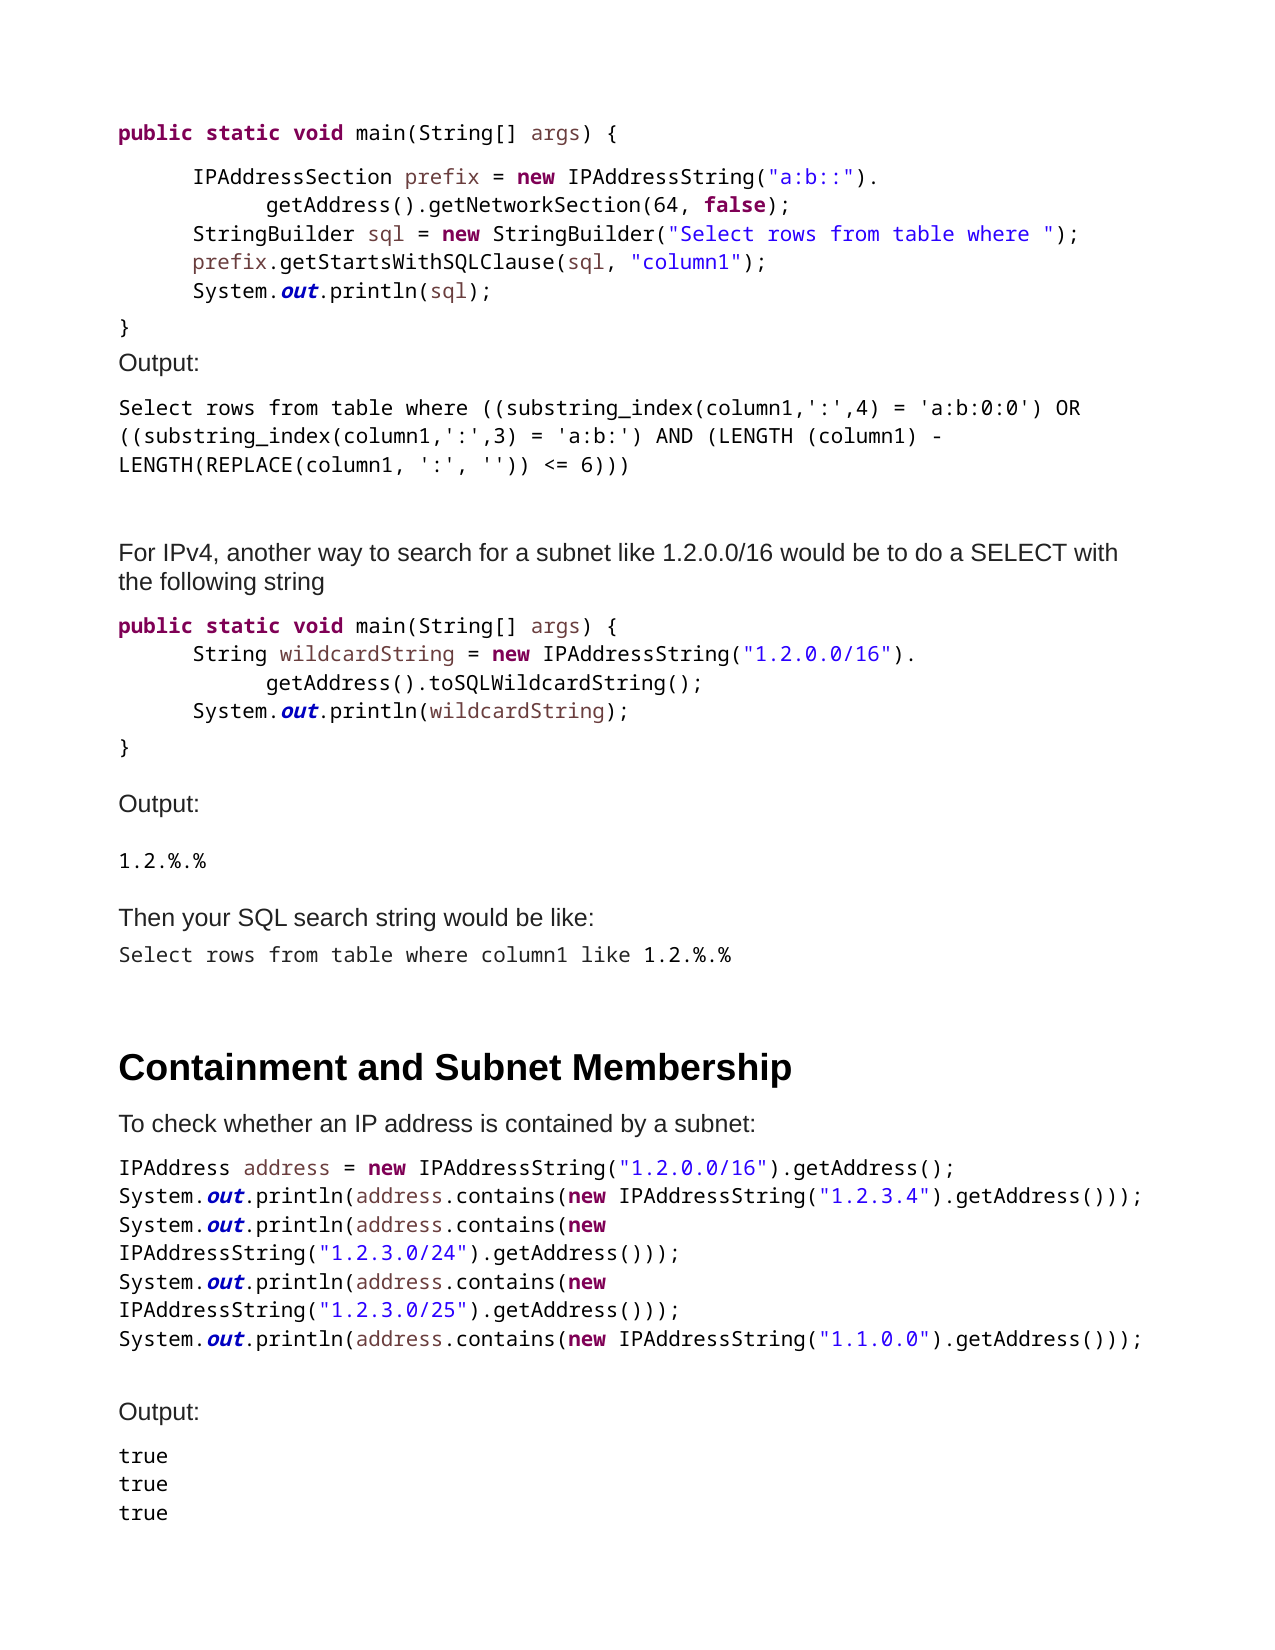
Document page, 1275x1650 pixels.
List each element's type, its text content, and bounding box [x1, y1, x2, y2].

text } [118, 312, 1157, 341]
text Output: [118, 1397, 1157, 1425]
text IPAddress address = new IPAddressString("1.2.0.0/16").getAddress(); System.out.println(address.contains(new IPAddressString("1.2.3.4").getAddress())); System.out.println(address.contains(new IPAddressString("1.2.3.0/24").getAddress())); System.out.println(address.contains(new IPAddressString("1.2.3.0/25").getAddress())); System.out.println(address.contains(new IPAddressString("1.1.0.0").getAddress())); [118, 1153, 1157, 1352]
text To check whether an IP address is contained by a subnet: [118, 1109, 1157, 1137]
text Output: [118, 789, 1157, 818]
text Select rows from table where ((substring_index(column1,':',4) = 'a:b:0:0') OR ((substring_index(column1,':',3) = 'a:b:') AND (LENGTH (column1) - LENGTH(REPLACE(column1, ':', '')) <= 6))) [118, 393, 1157, 478]
text 1.2.%.% [118, 847, 1157, 875]
subtitle Containment and Subnet Membership [118, 1045, 1157, 1088]
text Then your SQL search string would be like: [118, 903, 1157, 932]
text } [118, 732, 1157, 761]
text Output: [118, 348, 1157, 377]
text Select rows from table where column1 like 1.2.%.% [118, 940, 1157, 968]
text true true true [118, 1441, 1157, 1526]
text public static void main(String[] args) { [118, 118, 1157, 147]
text For IPv4, another way to search for a subnet like 1.2.0.0/16 would be to do a SELECT with the following string [118, 538, 1157, 595]
text public static void main(String[] args) { String wildcardString = new IPAddressString("1.2.0.0/16"). getAddress().toSQLWildcardString(); System.out.println(wildcardString); [118, 611, 1157, 725]
text IPAddressSection prefix = new IPAddressString("a:b::"). getAddress().getNetworkSection(64, false); StringBuilder sql = new StringBuilder("Select rows from table where "); prefix.getStartsWithSQLClause(sql, "column1"); System.out.println(sql); [118, 162, 1157, 304]
